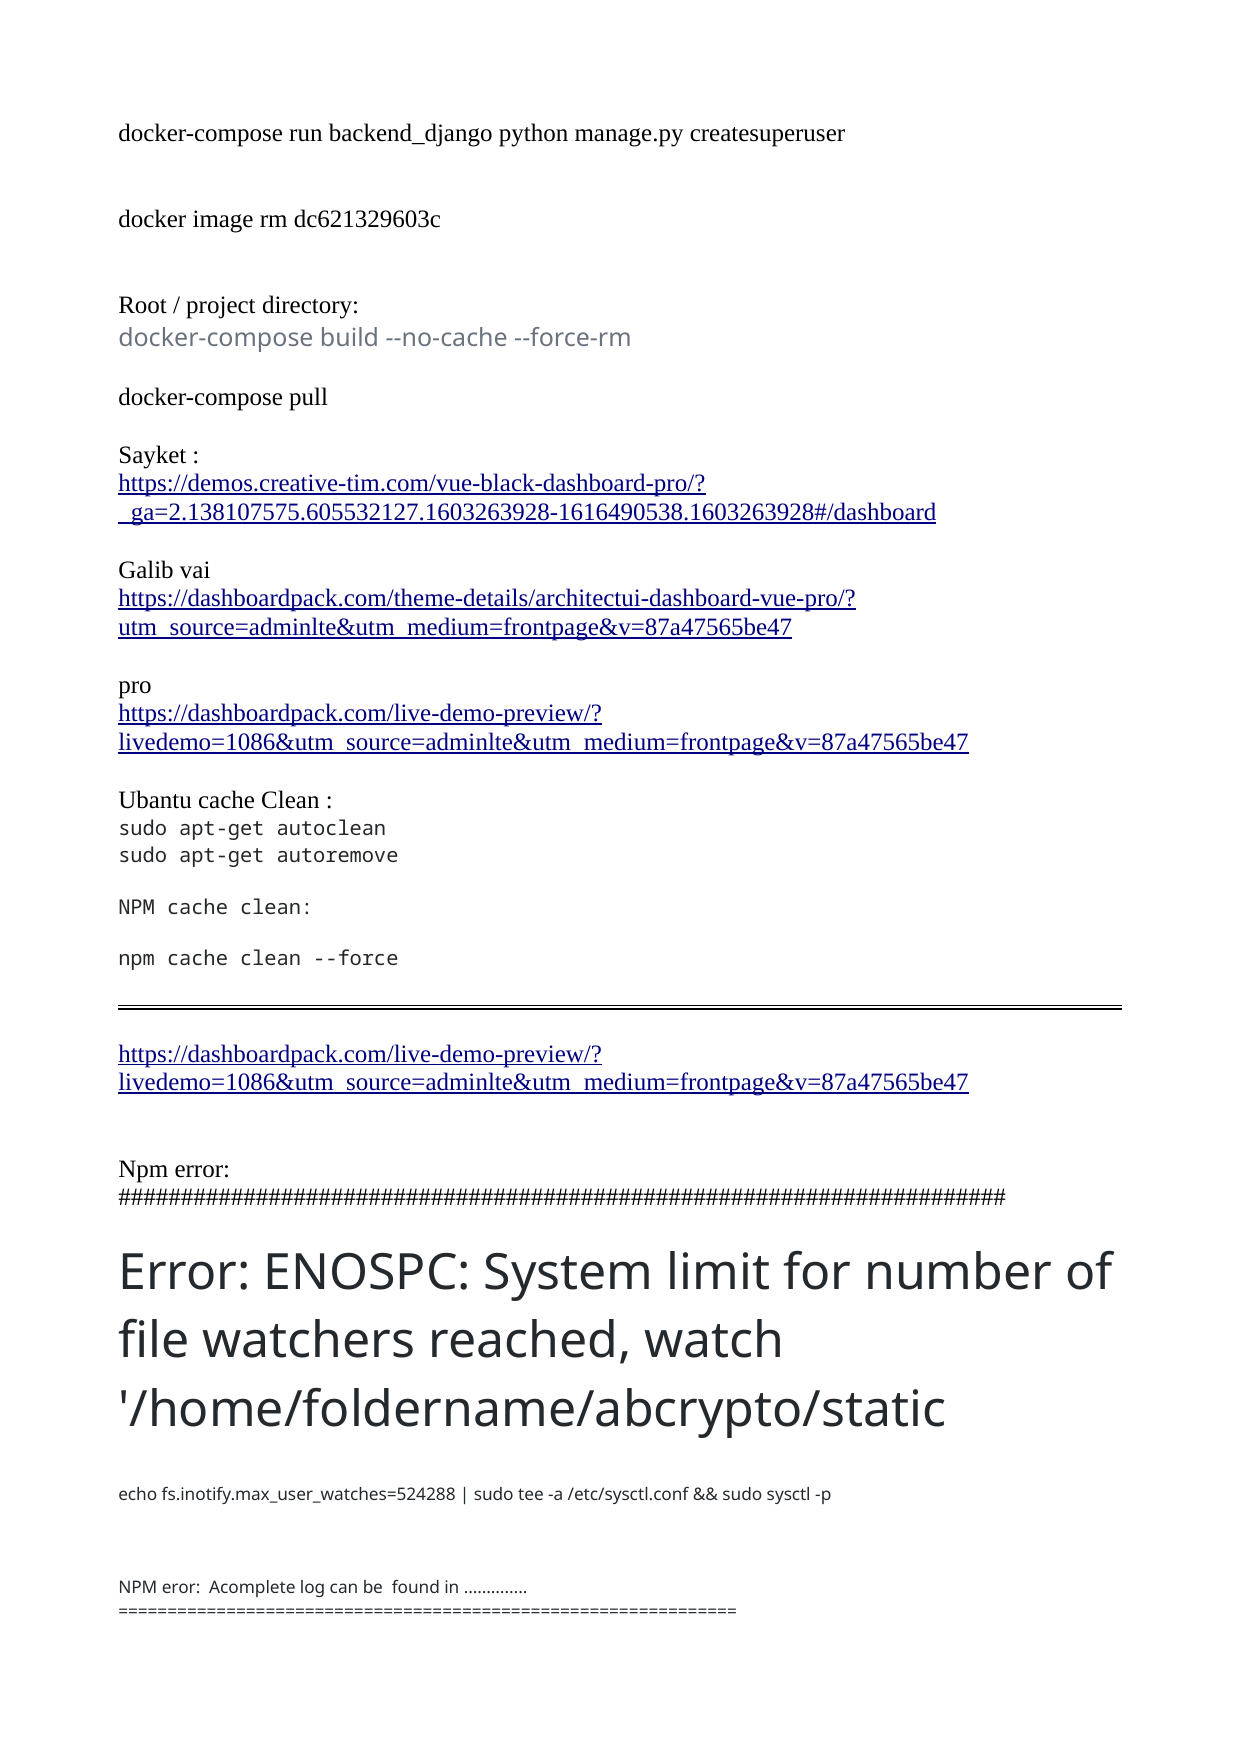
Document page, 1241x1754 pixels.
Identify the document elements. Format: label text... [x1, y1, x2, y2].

text https://demos.creative-tim.com/vue-black-dashboard-pro/?_ga=2.138107575.605532127.1603263928-1616490538.1603263928#/dashboard [118, 468, 1122, 526]
text Root / project directory: [118, 291, 1122, 319]
text pro [118, 670, 1122, 698]
text ####################################################################### [118, 1182, 1122, 1211]
text docker image rm dc621329603c [118, 204, 1122, 233]
text NPM eror: Acomplete log can be found in ………….. [118, 1576, 1122, 1599]
text npm cache clean --force [118, 944, 1122, 972]
subtitle Error: ENOSPC: System limit for number of file watchers reached, watch '/home/foldername/abcrypto/static [118, 1236, 1122, 1441]
text NPM cache clean: [118, 892, 1122, 920]
text https://dashboardpack.com/live-demo-preview/?livedemo=1086&utm_source=adminlte&utm_medium=frontpage&v=87a47565be47 [118, 1039, 1122, 1096]
text Npm error: [118, 1154, 1122, 1182]
text sudo apt-get autoremove [118, 841, 1122, 869]
text docker-compose build --no-cache --force-rm­ [118, 319, 1122, 353]
text docker-compose run backend_django python manage.py createsuperuser [118, 118, 1122, 147]
text docker-compose pull [118, 382, 1122, 411]
text https://dashboardpack.com/theme-details/architectui-dashboard-vue-pro/?utm_source=adminlte&utm_medium=frontpage&v=87a47565be47 [118, 583, 1122, 641]
text https://dashboardpack.com/live-demo-preview/?livedemo=1086&utm_source=adminlte&utm_medium=frontpage&v=87a47565be47 [118, 698, 1122, 756]
text echo fs.inotify.max_user_watches=524288 | sudo tee -a /etc/sysctl.conf && sudo sysctl -p [118, 1482, 1122, 1505]
text sudo apt-get autoclean [118, 813, 1122, 841]
text Sayket : [118, 440, 1122, 468]
text =============================================================== [118, 1599, 1122, 1622]
text Galib vai [118, 555, 1122, 583]
text Ubantu cache Clean : [118, 785, 1122, 813]
